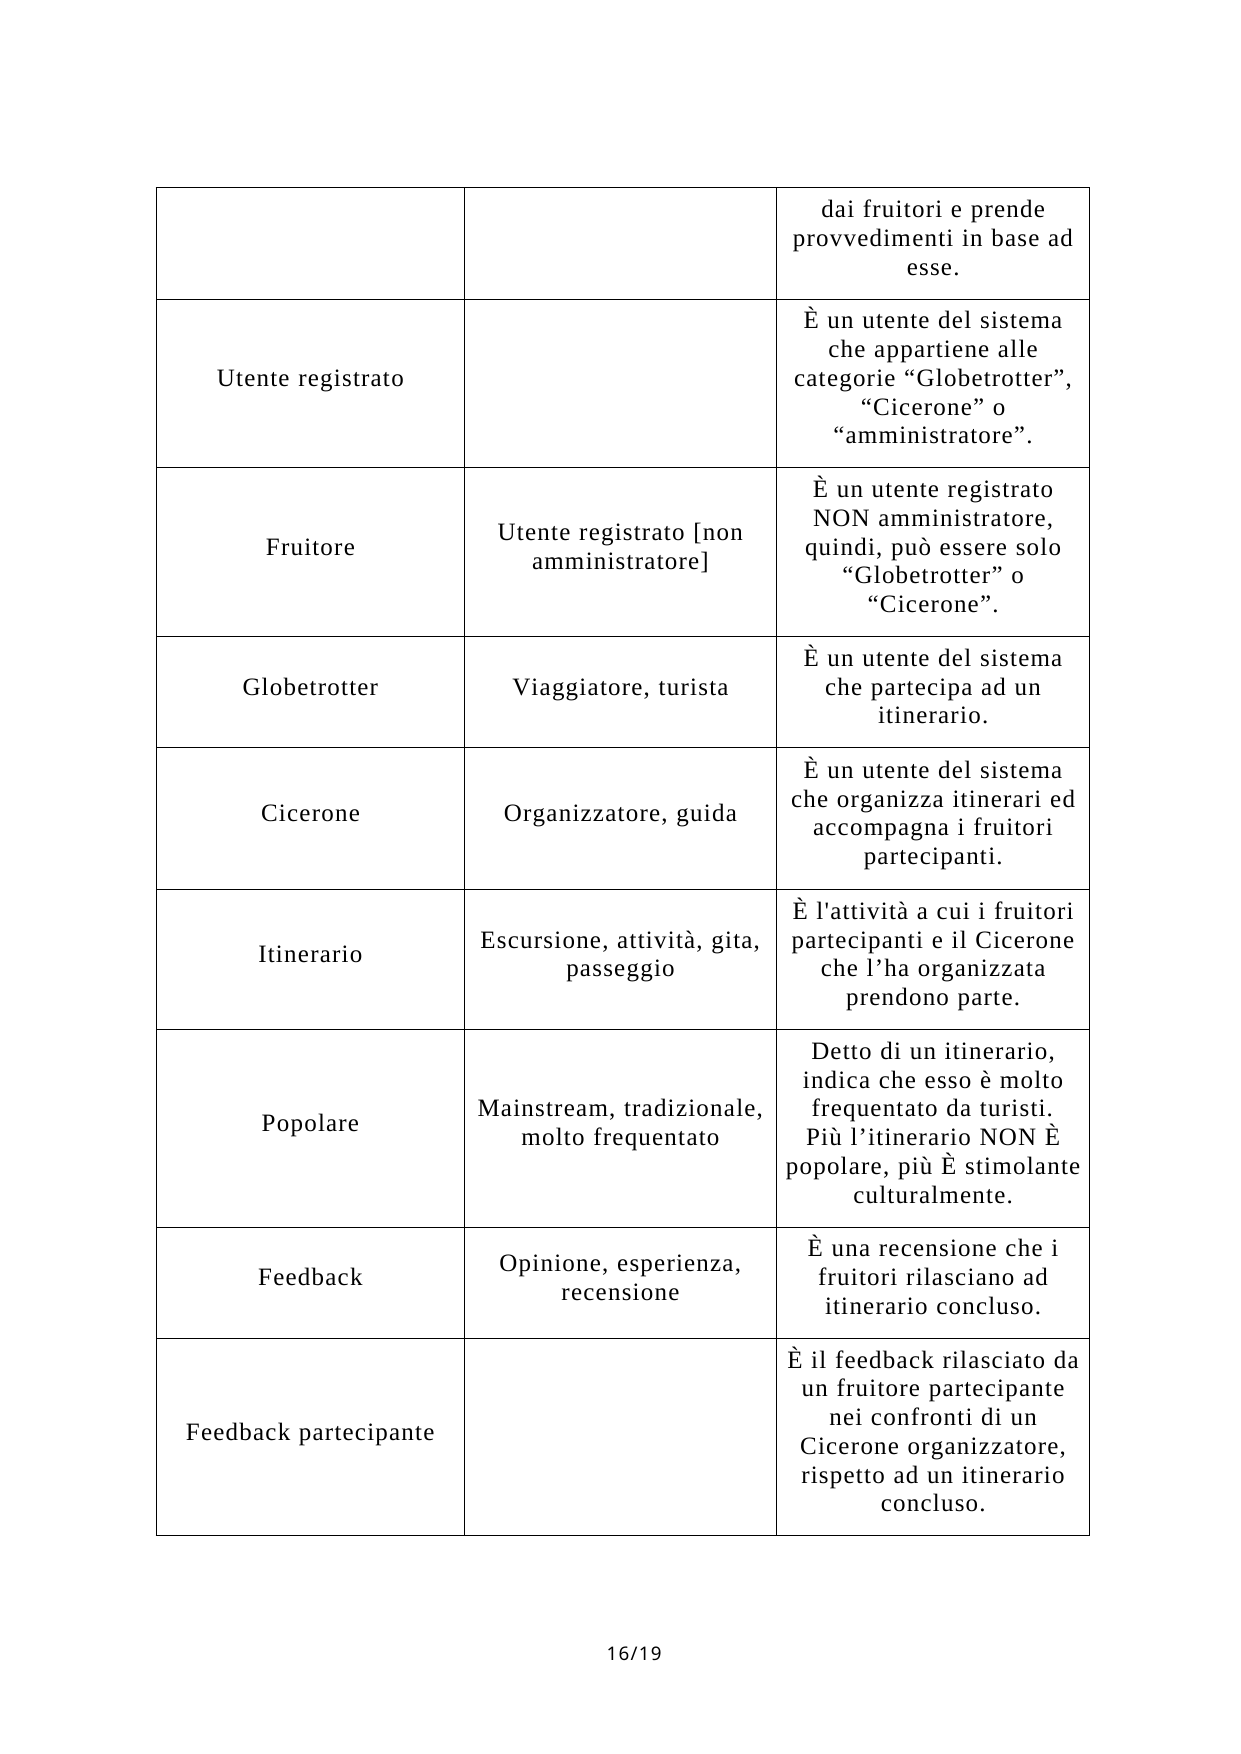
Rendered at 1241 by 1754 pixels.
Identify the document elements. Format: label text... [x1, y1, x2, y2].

table_cell Feedback partecipante [157, 1339, 464, 1535]
table_cell Fruitore [157, 468, 464, 636]
table_cell [465, 300, 776, 467]
table_cell Feedback [157, 1228, 464, 1338]
table_cell È il feedback rilasciato da un fruitore partecipante nei confronti di un Cicerone organizzatore, rispetto ad un itinerario concluso. [777, 1339, 1089, 1535]
table_cell Itinerario [157, 890, 464, 1029]
table_cell È un utente del sistema che partecipa ad un itinerario. [777, 637, 1089, 747]
table_cell [157, 188, 464, 298]
table_cell Popolare [157, 1030, 464, 1227]
table_cell È un utente del sistema che appartiene alle categorie “Globetrotter”, “Cicerone” o “amministratore”. [777, 300, 1089, 467]
table_cell [465, 1339, 776, 1535]
table_cell Organizzatore, guida [465, 748, 776, 889]
table_cell Utente registrato [non amministratore] [465, 468, 776, 636]
table_cell È un utente del sistema che organizza itinerari ed accompagna i fruitori partecipanti. [777, 748, 1089, 889]
table_cell È una recensione che i fruitori rilasciano ad itinerario concluso. [777, 1228, 1089, 1338]
table_cell Escursione, attività, gita, passeggio [465, 890, 776, 1029]
table_cell Utente registrato [157, 300, 464, 467]
table_cell È l'attività a cui i fruitori partecipanti e il Cicerone che l’ha organizzata prendono parte. [777, 890, 1089, 1029]
table_cell Opinione, esperienza, recensione [465, 1228, 776, 1338]
table_cell Mainstream, tradizionale, molto frequentato [465, 1030, 776, 1227]
table_cell Viaggiatore, turista [465, 637, 776, 747]
table_cell Globetrotter [157, 637, 464, 747]
table_cell È un utente registrato NON amministratore, quindi, può essere solo “Globetrotter” o “Cicerone”. [777, 468, 1089, 636]
table_cell Detto di un itinerario, indica che esso è molto frequentato da turisti. Più l’itinerario NON È popolare, più È stimolante culturalmente. [777, 1030, 1089, 1227]
table_cell dai fruitori e prende provvedimenti in base ad esse. [777, 188, 1089, 298]
table_cell Cicerone [157, 748, 464, 889]
table_cell [465, 188, 776, 298]
